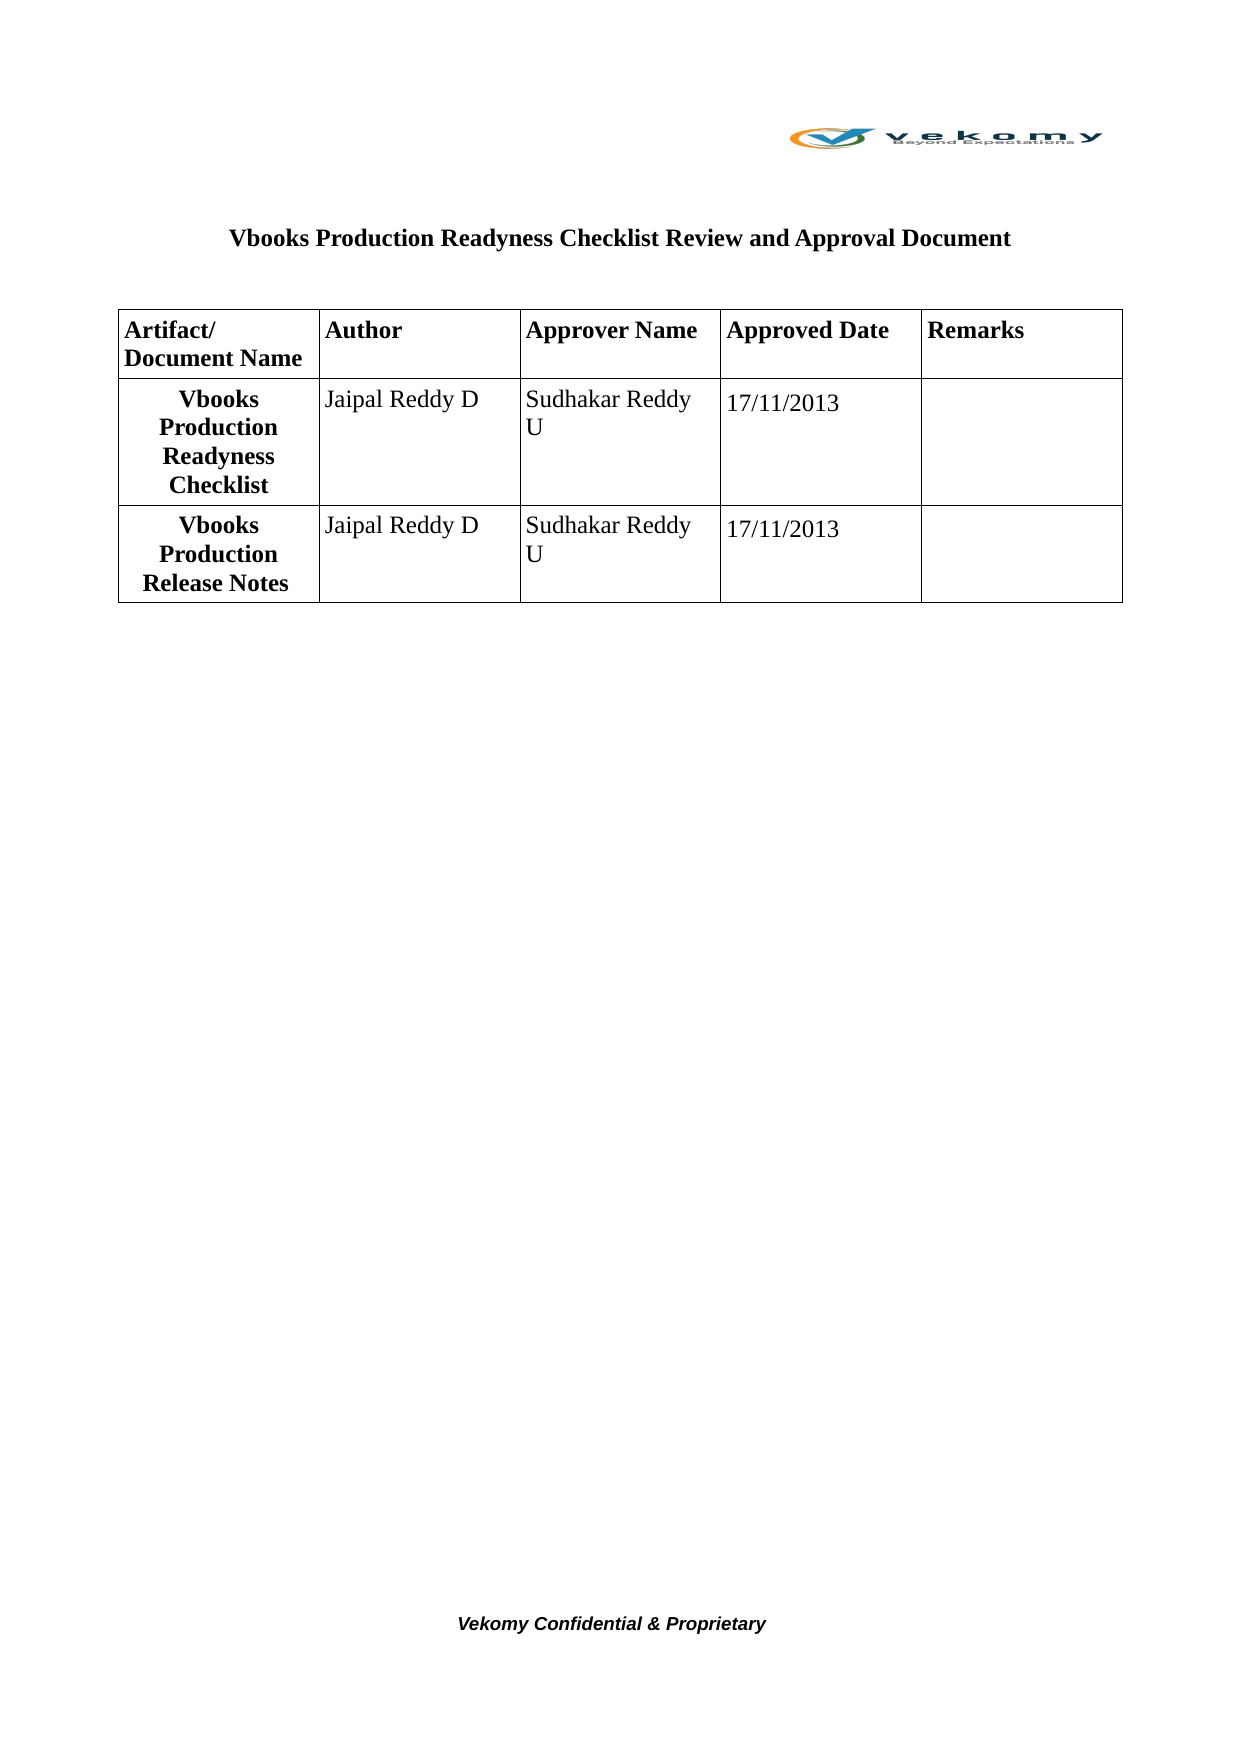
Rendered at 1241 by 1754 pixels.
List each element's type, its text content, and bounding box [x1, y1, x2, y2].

table_cell 17/11/2013 [721, 506, 921, 602]
table_cell Vbooks Production Release Notes [119, 506, 319, 602]
table_header Approved Date [721, 310, 921, 378]
text Vbooks Production Readyness Checklist Review and Approval Document [118, 223, 1122, 251]
table_cell 17/11/2013 [721, 379, 921, 504]
table_header Remarks [922, 310, 1122, 378]
table_header Author [320, 310, 520, 378]
table_cell Sudhakar Reddy U [521, 379, 720, 504]
table_cell Jaipal Reddy D [320, 379, 520, 504]
table_cell Jaipal Reddy D [320, 506, 520, 602]
table_cell [922, 506, 1122, 602]
table_header Approver Name [521, 310, 720, 378]
table_cell Vbooks Production Readyness Checklist [119, 379, 319, 504]
table_cell [922, 379, 1122, 504]
table_cell Sudhakar Reddy U [521, 506, 720, 602]
table_header Artifact/ Document Name [119, 310, 319, 378]
picture [786, 127, 1106, 150]
